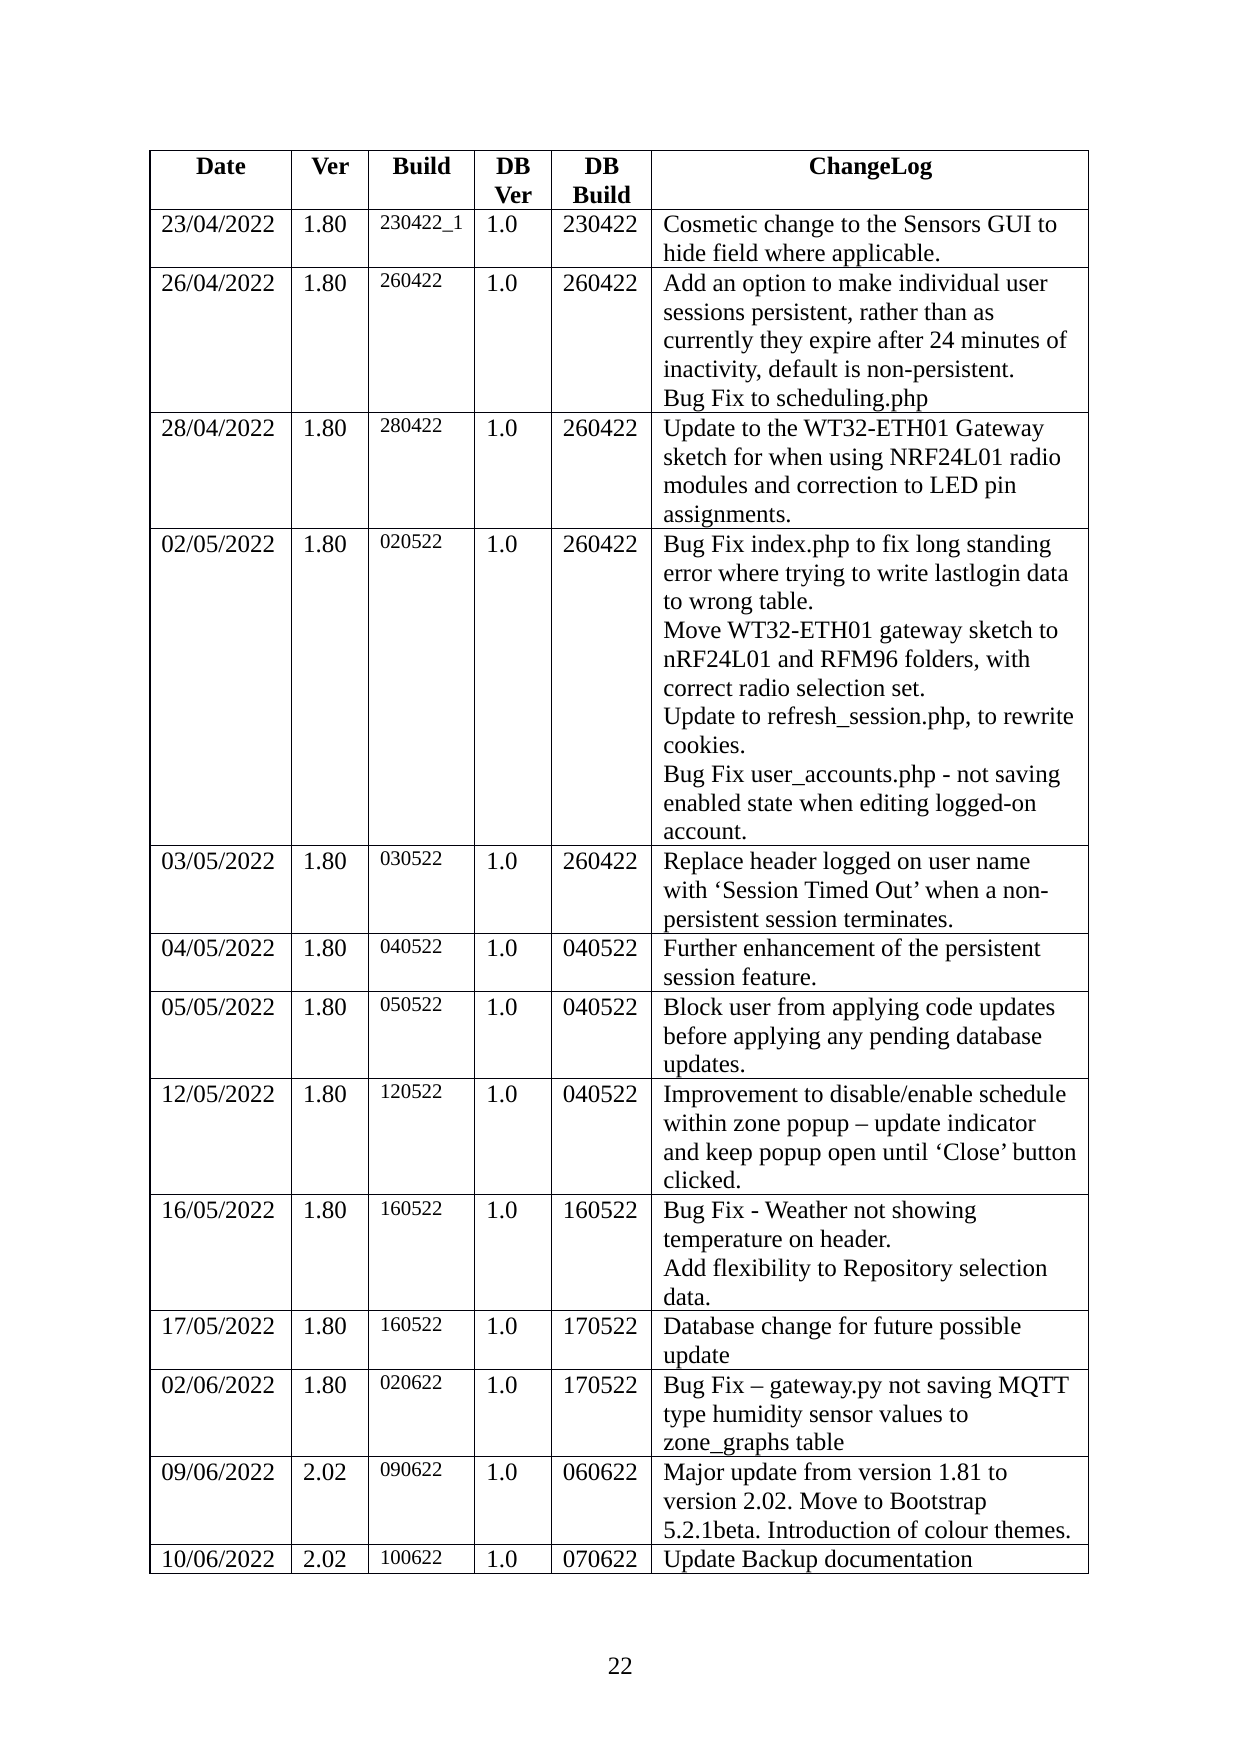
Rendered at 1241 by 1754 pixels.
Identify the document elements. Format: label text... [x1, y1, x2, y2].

table_cell 2.02 [292, 1545, 368, 1573]
table_cell 090622 [369, 1457, 474, 1543]
table_cell 1.0 [475, 1457, 551, 1543]
table_cell Bug Fix - Weather not showing temperature on header. Add flexibility to Repository selection data. [652, 1195, 1088, 1310]
table_cell Database change for future possible update [652, 1311, 1088, 1369]
table_cell 2.02 [292, 1457, 368, 1543]
table_cell 17/05/2022 [151, 1311, 291, 1369]
table_cell Cosmetic change to the Sensors GUI to hide field where applicable. [652, 210, 1088, 267]
table_cell 170522 [552, 1370, 651, 1456]
table_cell 1.0 [475, 846, 551, 932]
table_cell 03/05/2022 [151, 846, 291, 932]
table_cell 280422 [369, 413, 474, 528]
table_cell 260422 [552, 529, 651, 845]
table_cell 1.80 [292, 1311, 368, 1369]
table_cell 1.80 [292, 1370, 368, 1456]
table_cell 040522 [369, 934, 474, 991]
table_cell 260422 [552, 846, 651, 932]
table_cell Bug Fix – gateway.py not saving MQTT type humidity sensor values to zone_graphs table [652, 1370, 1088, 1456]
table_cell 23/04/2022 [151, 210, 291, 267]
table_cell 1.80 [292, 210, 368, 267]
table_cell Add an option to make individual user sessions persistent, rather than as currently they expire after 24 minutes of inactivity, default is non-persistent. Bug Fix to scheduling.php [652, 268, 1088, 412]
table_cell 1.0 [475, 210, 551, 267]
table_cell Update Backup documentation [652, 1545, 1088, 1573]
table_cell 160522 [369, 1311, 474, 1369]
table_cell 28/04/2022 [151, 413, 291, 528]
table_cell Replace header logged on user name with ‘Session Timed Out’ when a non-persistent session terminates. [652, 846, 1088, 932]
table_header Ver [292, 151, 368, 208]
table_cell 020522 [369, 529, 474, 845]
table_cell 160522 [369, 1195, 474, 1310]
table_cell 030522 [369, 846, 474, 932]
table_cell 040522 [552, 992, 651, 1078]
table_cell 1.0 [475, 1370, 551, 1456]
table_cell 170522 [552, 1311, 651, 1369]
table_cell 05/05/2022 [151, 992, 291, 1078]
table_cell 020622 [369, 1370, 474, 1456]
table_cell 12/05/2022 [151, 1079, 291, 1194]
table_cell Further enhancement of the persistent session feature. [652, 934, 1088, 991]
table_cell 120522 [369, 1079, 474, 1194]
table_cell 260422 [552, 268, 651, 412]
table_cell 1.0 [475, 1311, 551, 1369]
table_cell 1.0 [475, 529, 551, 845]
table_cell 100622 [369, 1545, 474, 1573]
table_cell Major update from version 1.81 to version 2.02. Move to Bootstrap 5.2.1beta. Introduction of colour themes. [652, 1457, 1088, 1543]
table_cell 1.0 [475, 1545, 551, 1573]
table_cell 04/05/2022 [151, 934, 291, 991]
table_cell 1.0 [475, 934, 551, 991]
table_cell 060622 [552, 1457, 651, 1543]
table_cell 070622 [552, 1545, 651, 1573]
table_cell 160522 [552, 1195, 651, 1310]
table_cell 1.0 [475, 268, 551, 412]
table_cell 1.80 [292, 992, 368, 1078]
table_cell 1.80 [292, 268, 368, 412]
table_cell 02/05/2022 [151, 529, 291, 845]
table_cell 02/06/2022 [151, 1370, 291, 1456]
table_cell 1.80 [292, 413, 368, 528]
table_cell Bug Fix index.php to fix long standing error where trying to write lastlogin data to wrong table. Move WT32-ETH01 gateway sketch to nRF24L01 and RFM96 folders, with correct radio selection set. Update to refresh_session.php, to rewrite cookies. Bug Fix user_accounts.php - not saving enabled state when editing logged-on account. [652, 529, 1088, 845]
table_cell 040522 [552, 934, 651, 991]
table_header Date [151, 151, 291, 208]
table_header DB Ver [475, 151, 551, 208]
table_header ChangeLog [652, 151, 1088, 208]
table_cell 10/06/2022 [151, 1545, 291, 1573]
table_cell 230422_1 [369, 210, 474, 267]
table_cell 1.0 [475, 1079, 551, 1194]
table_cell 1.80 [292, 846, 368, 932]
table_cell 1.80 [292, 934, 368, 991]
table_cell 1.80 [292, 1079, 368, 1194]
table_cell 09/06/2022 [151, 1457, 291, 1543]
table_cell 1.0 [475, 1195, 551, 1310]
table_cell 16/05/2022 [151, 1195, 291, 1310]
table_cell Update to the WT32-ETH01 Gateway sketch for when using NRF24L01 radio modules and correction to LED pin assignments. [652, 413, 1088, 528]
table_cell 260422 [369, 268, 474, 412]
table_cell 1.80 [292, 1195, 368, 1310]
table_cell 260422 [552, 413, 651, 528]
table_cell 040522 [552, 1079, 651, 1194]
table_cell Block user from applying code updates before applying any pending database updates. [652, 992, 1088, 1078]
table_cell 1.0 [475, 992, 551, 1078]
table_cell 1.80 [292, 529, 368, 845]
table_cell Improvement to disable/enable schedule within zone popup – update indicator and keep popup open until ‘Close’ button clicked. [652, 1079, 1088, 1194]
table_header Build [369, 151, 474, 208]
table_cell 26/04/2022 [151, 268, 291, 412]
table_cell 050522 [369, 992, 474, 1078]
table_cell 1.0 [475, 413, 551, 528]
table_header DB Build [552, 151, 651, 208]
table_cell 230422 [552, 210, 651, 267]
